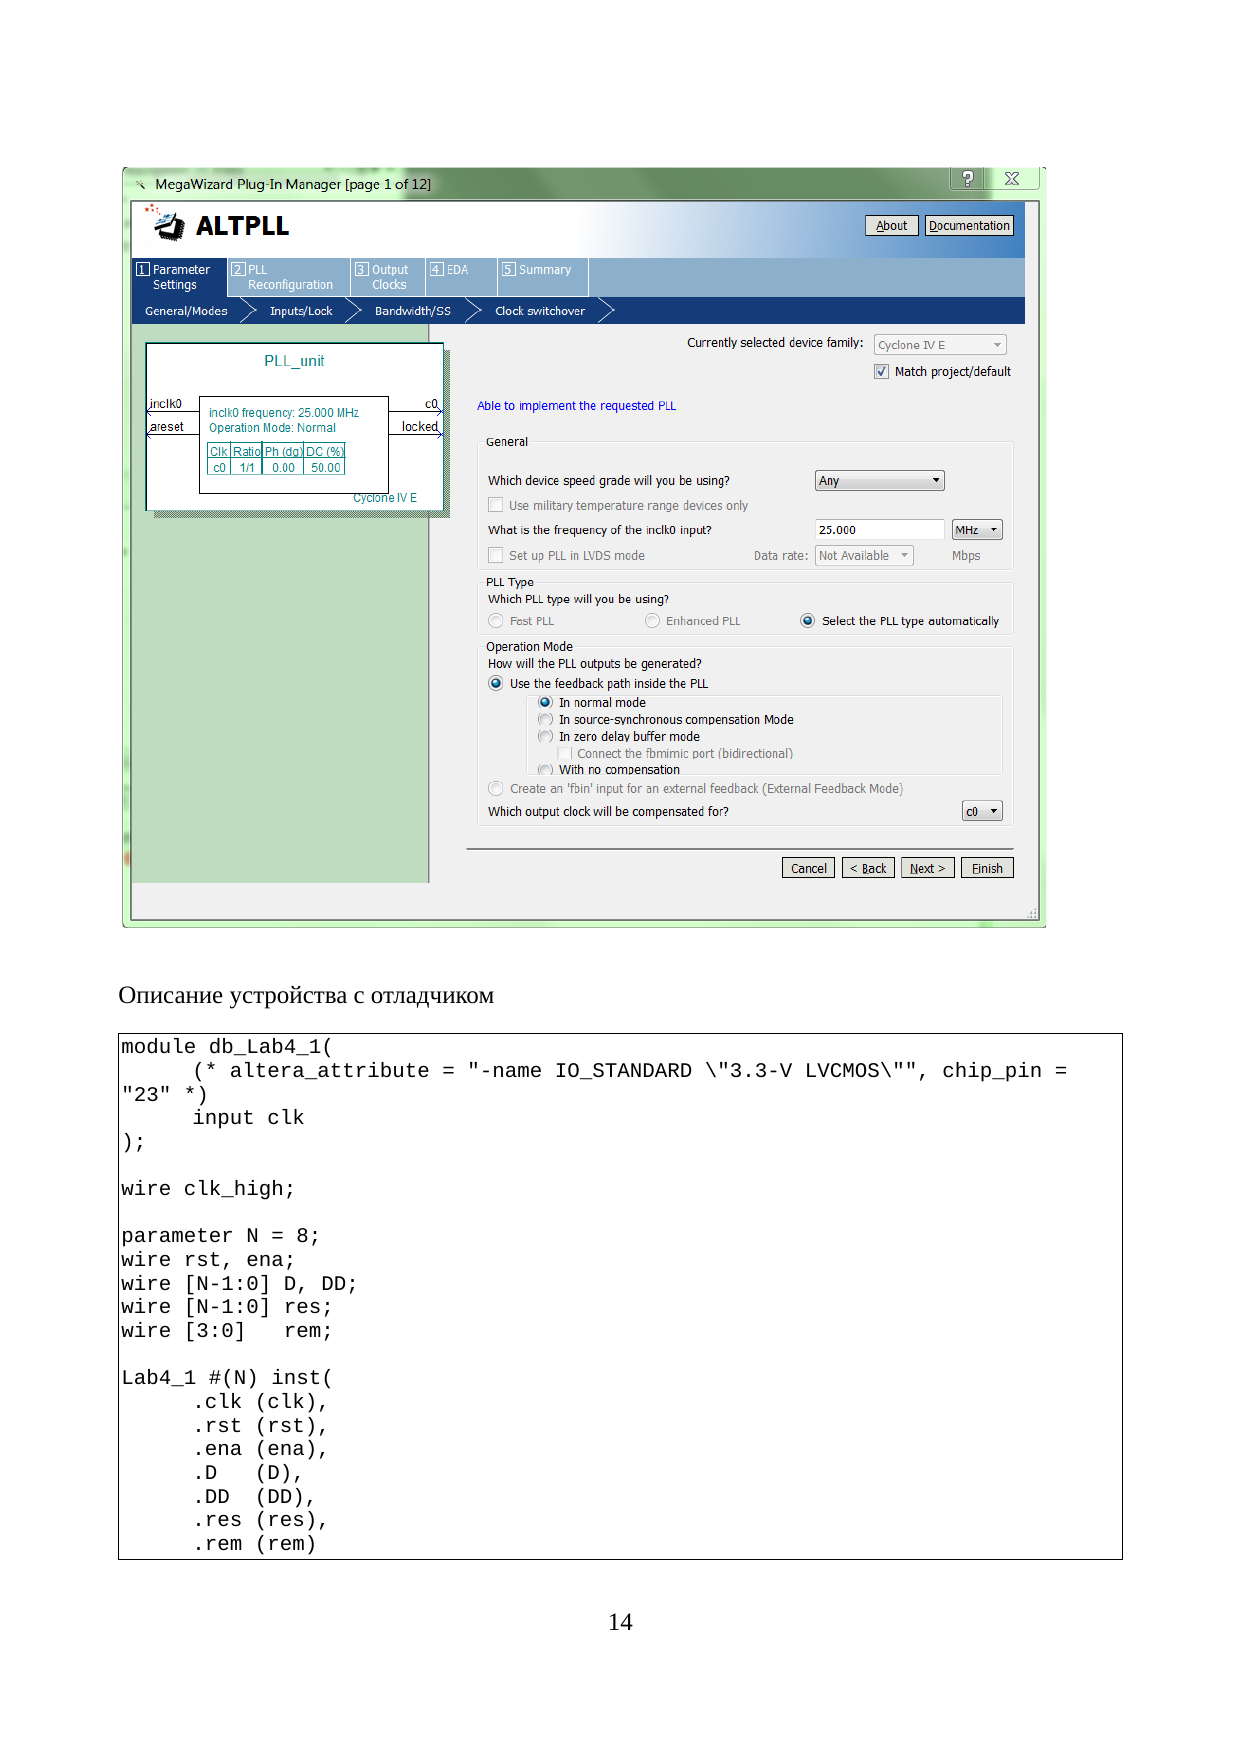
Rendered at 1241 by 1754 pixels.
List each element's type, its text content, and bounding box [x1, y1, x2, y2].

list module db_Lab4_1( [119, 1034, 1122, 1057]
list .D (D), [119, 1459, 1122, 1483]
list (* altera_attribute = "-name IO_STANDARD \"3.3-V LVCMOS\"", chip_pin = "23" *) [119, 1057, 1122, 1104]
list .clk (clk), [119, 1388, 1122, 1412]
list wire [N-1:0] res; [119, 1293, 1122, 1317]
list Lab4_1 #(N) inst( [119, 1364, 1122, 1388]
list wire [3:0] rem; [119, 1317, 1122, 1344]
list wire rst, ena; [119, 1246, 1122, 1270]
list .DD (DD), [119, 1483, 1122, 1506]
list .res (res), [119, 1506, 1122, 1530]
list .rst (rst), [119, 1412, 1122, 1435]
list ); [119, 1128, 1122, 1154]
list parameter N = 8; [119, 1222, 1122, 1246]
list wire [N-1:0] D, DD; [119, 1270, 1122, 1293]
picture [122, 167, 1047, 928]
list wire clk_high; [119, 1175, 1122, 1202]
list input clk [119, 1104, 1122, 1128]
text Описание устройства с отладчиком [118, 980, 1122, 1008]
list .ena (ena), [119, 1435, 1122, 1459]
list .rem (rem) [119, 1530, 1122, 1559]
